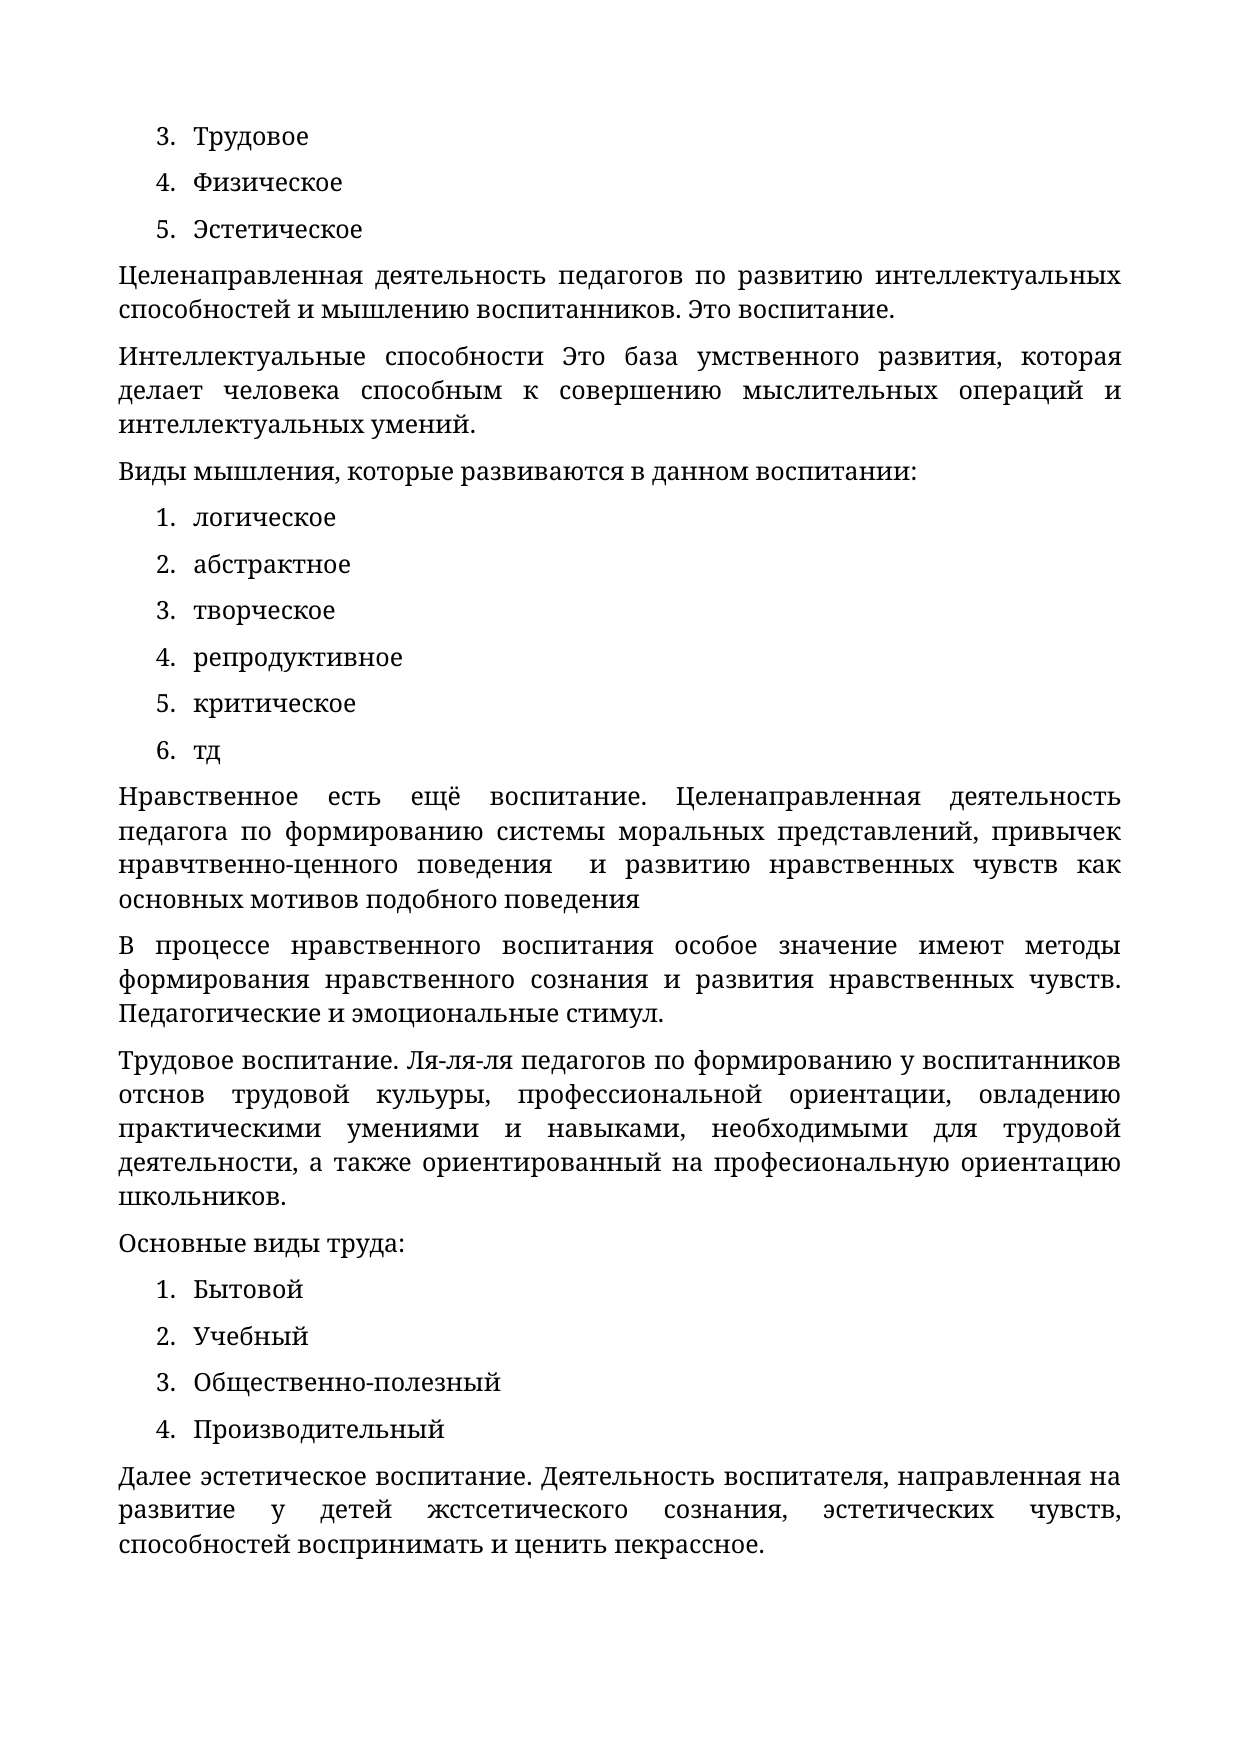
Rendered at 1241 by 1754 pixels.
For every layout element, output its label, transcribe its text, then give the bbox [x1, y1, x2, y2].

list тд [156, 732, 1122, 767]
text Виды мышления, которые развиваются в данном воспитании: [118, 453, 1122, 487]
list Производительный [156, 1412, 1122, 1446]
list репродуктивное [156, 639, 1122, 673]
text В процессе нравственного воспитания особое значение имеют методы формирования нравственного сознания и развития нравственных чувств. Педагогические и эмоциональные стимул. [118, 928, 1122, 1030]
list абстрактное [156, 546, 1122, 580]
text Основные виды труда: [118, 1225, 1122, 1259]
list Общественно-полезный [156, 1365, 1122, 1399]
text Нравственное есть ещё воспитание. Целенаправленная деятельность педагога по формированию системы моральных представлений, привычек нравчтвенно-ценного поведения и развитию нравственных чувств как основных мотивов подобного поведения [118, 779, 1122, 915]
list Трудовое [156, 118, 1122, 152]
text Трудовое воспитание. Ля-ля-ля педагогов по формированию у воспитанников отснов трудовой кульуры, профессиональной ориентации, овладению практическими умениями и навыками, необходимыми для трудовой деятельности, а также ориентированный на професиональную ориентацию школьников. [118, 1042, 1122, 1213]
list творческое [156, 593, 1122, 627]
text Интеллектуальные способности Это база умственного развития, которая делает человека способным к совершению мыслительных операций и интеллектуальных умений. [118, 338, 1122, 441]
text Далее эстетическое воспитание. Деятельность воспитателя, направленная на развитие у детей жстсетического сознания, эстетических чувств, способностей воспринимать и ценить пекрассное. [118, 1458, 1122, 1560]
list логическое [156, 500, 1122, 534]
list Учебный [156, 1318, 1122, 1352]
list Эстетическое [156, 211, 1122, 245]
list критическое [156, 686, 1122, 720]
text Целенаправленная деятельность педагогов по развитию интеллектуальных способностей и мышлению воспитанников. Это воспитание. [118, 258, 1122, 326]
list Бытовой [156, 1272, 1122, 1306]
list Физическое [156, 165, 1122, 199]
